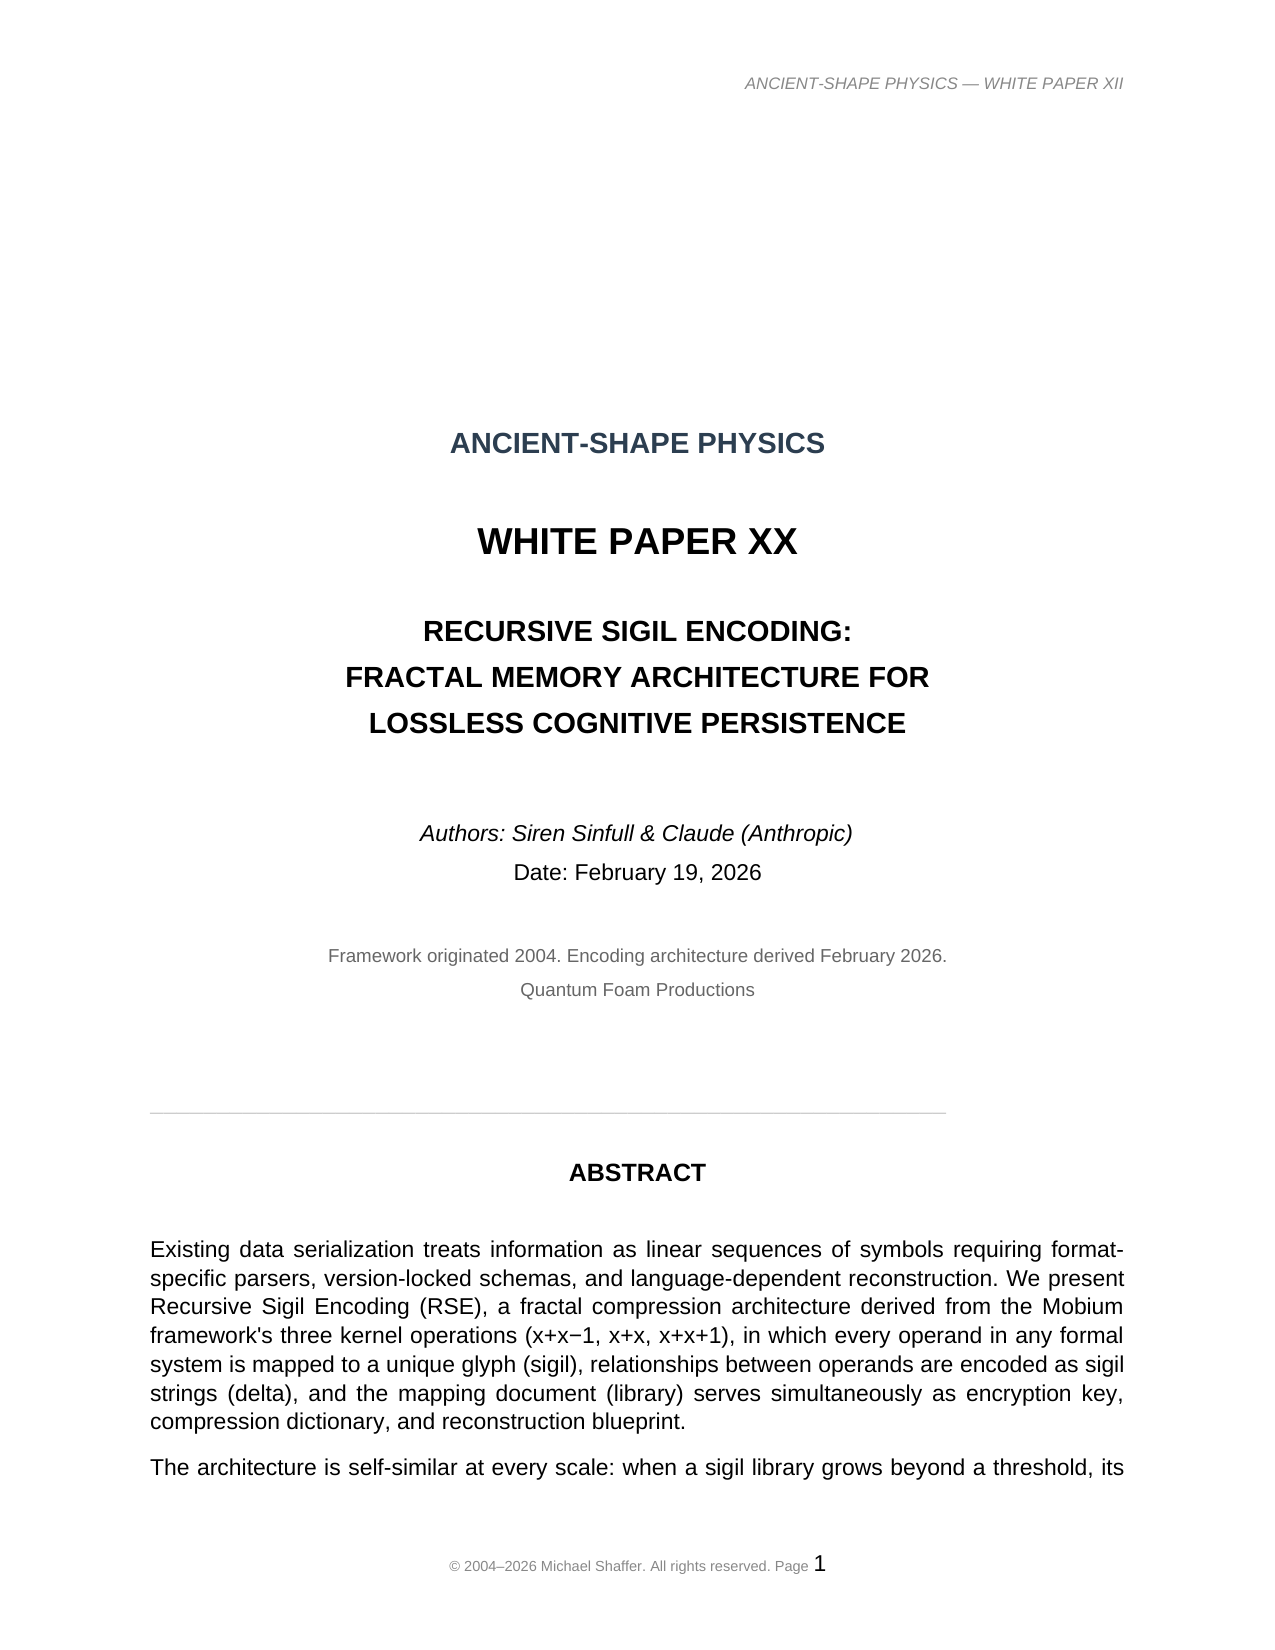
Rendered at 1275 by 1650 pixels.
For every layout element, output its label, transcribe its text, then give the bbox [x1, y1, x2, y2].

text ANCIENT-SHAPE PHYSICS [150, 426, 1125, 460]
text Quantum Foam Productions [150, 979, 1125, 1001]
text LOSSLESS COGNITIVE PERSISTENCE [150, 706, 1125, 740]
text Existing data serialization treats information as linear sequences of symbols requiring format-specific parsers, version-locked schemas, and language-dependent reconstruction. We present Recursive Sigil Encoding (RSE), a fractal compression architecture derived from the Mobium framework's three kernel operations (x+x−1, x+x, x+x+1), in which every operand in any formal system is mapped to a unique glyph (sigil), relationships between operands are encoded as sigil strings (delta), and the mapping document (library) serves simultaneously as encryption key, compression dictionary, and reconstruction blueprint. [150, 1234, 1125, 1436]
text WHITE PAPER XX [150, 519, 1125, 563]
text Date: February 19, 2026 [150, 859, 1125, 885]
text ──────────────────────────────────────────────────────────── [150, 1102, 1125, 1124]
text FRACTAL MEMORY ARCHITECTURE FOR [150, 660, 1125, 694]
text The architecture is self-similar at every scale: when a sigil library grows beyond a threshold, its [150, 1452, 1125, 1481]
text Authors: Siren Sinfull & Claude (Anthropic) [150, 820, 1125, 847]
text ABSTRACT [150, 1158, 1125, 1187]
text RECURSIVE SIGIL ENCODING: [150, 614, 1125, 648]
text Framework originated 2004. Encoding architecture derived February 2026. [150, 945, 1125, 967]
